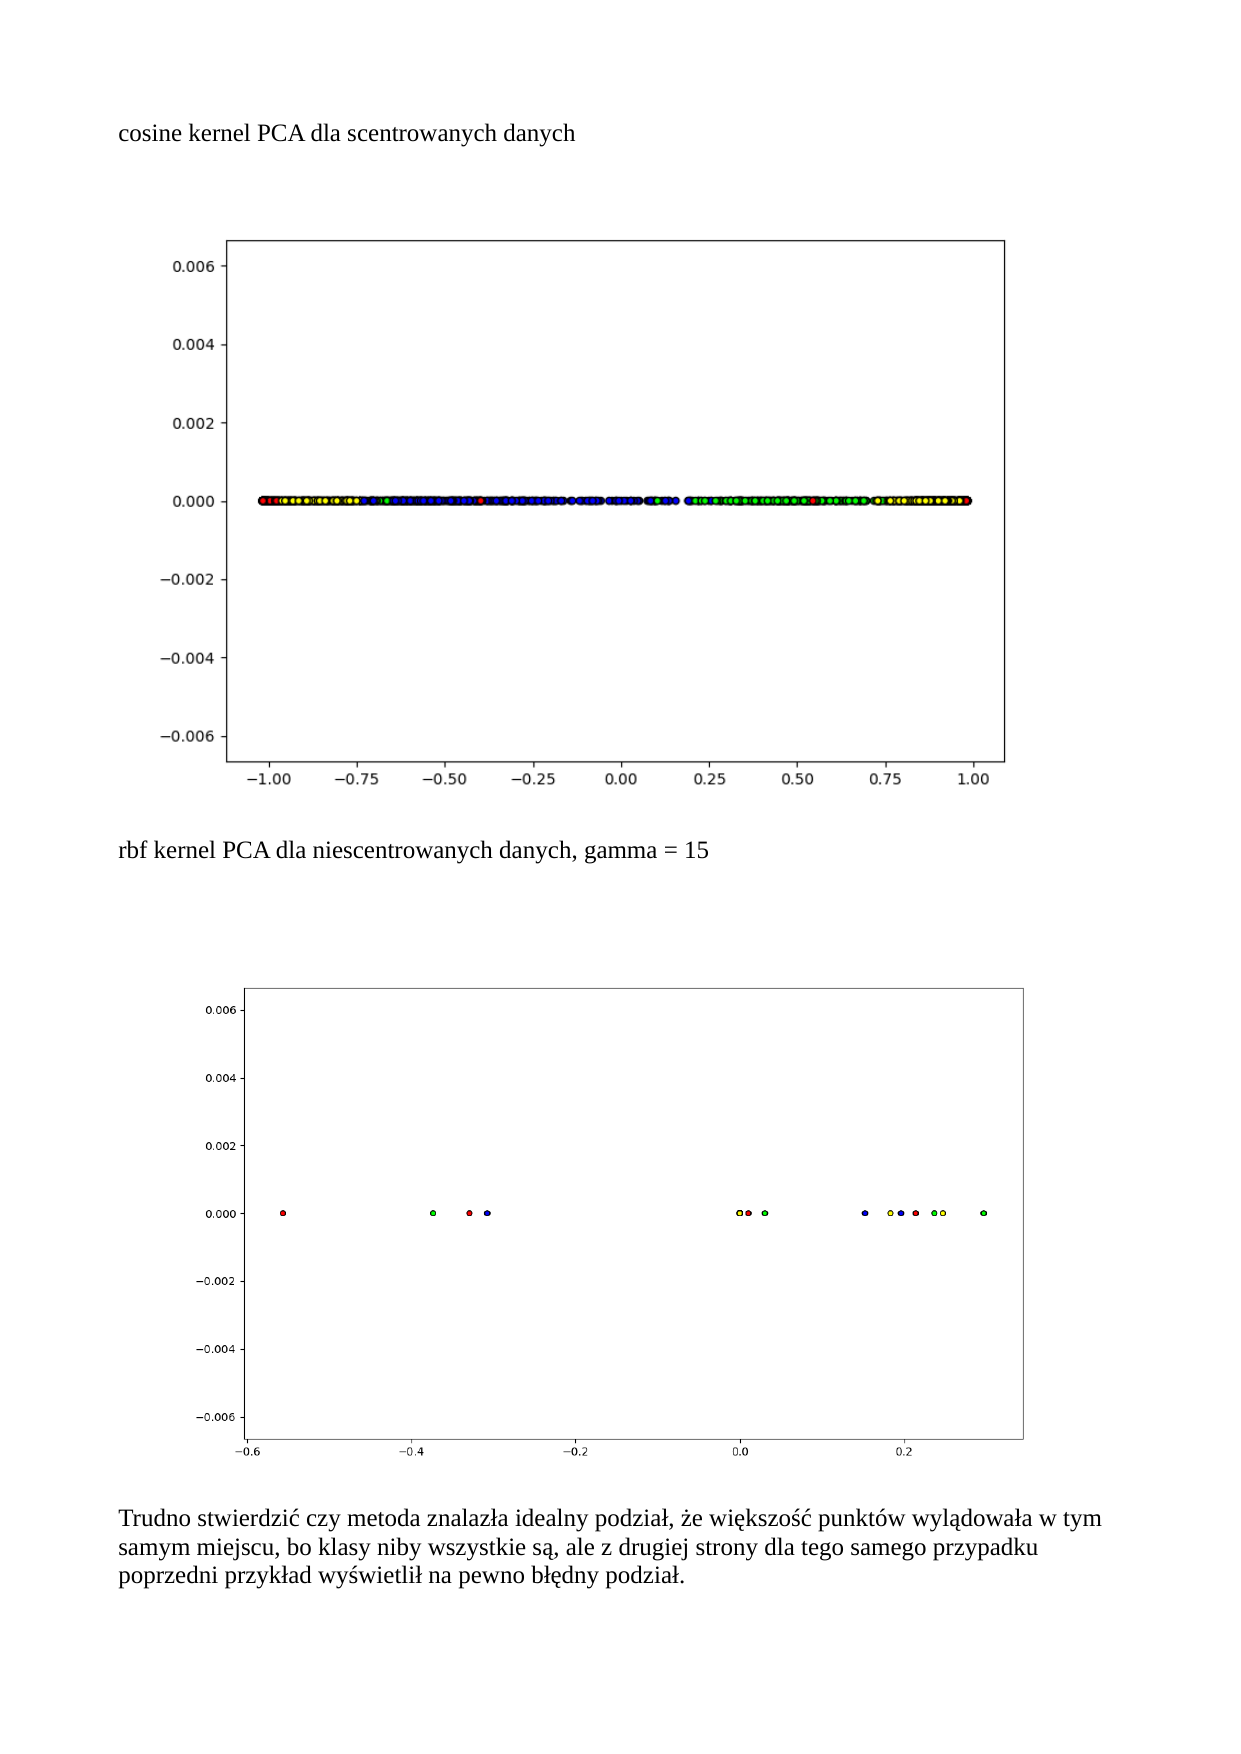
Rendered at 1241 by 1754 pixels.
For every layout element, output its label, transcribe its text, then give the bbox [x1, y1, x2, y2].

text rbf kernel PCA dla niescentrowanych danych, gamma = 15 [118, 159, 1122, 864]
text cosine kernel PCA dla scentrowanych danych [118, 118, 1122, 147]
text Trudno stwierdzić czy metoda znalazła idealny podział, że większość punktów wylądowała w tym samym miejscu, bo klasy niby wszystkie są, ale z drugiej strony dla tego samego przypadku poprzedni przykład wyświetlił na pewno błędny podział. [118, 1503, 1122, 1589]
picture [101, 159, 1105, 836]
picture [118, 918, 1123, 1503]
